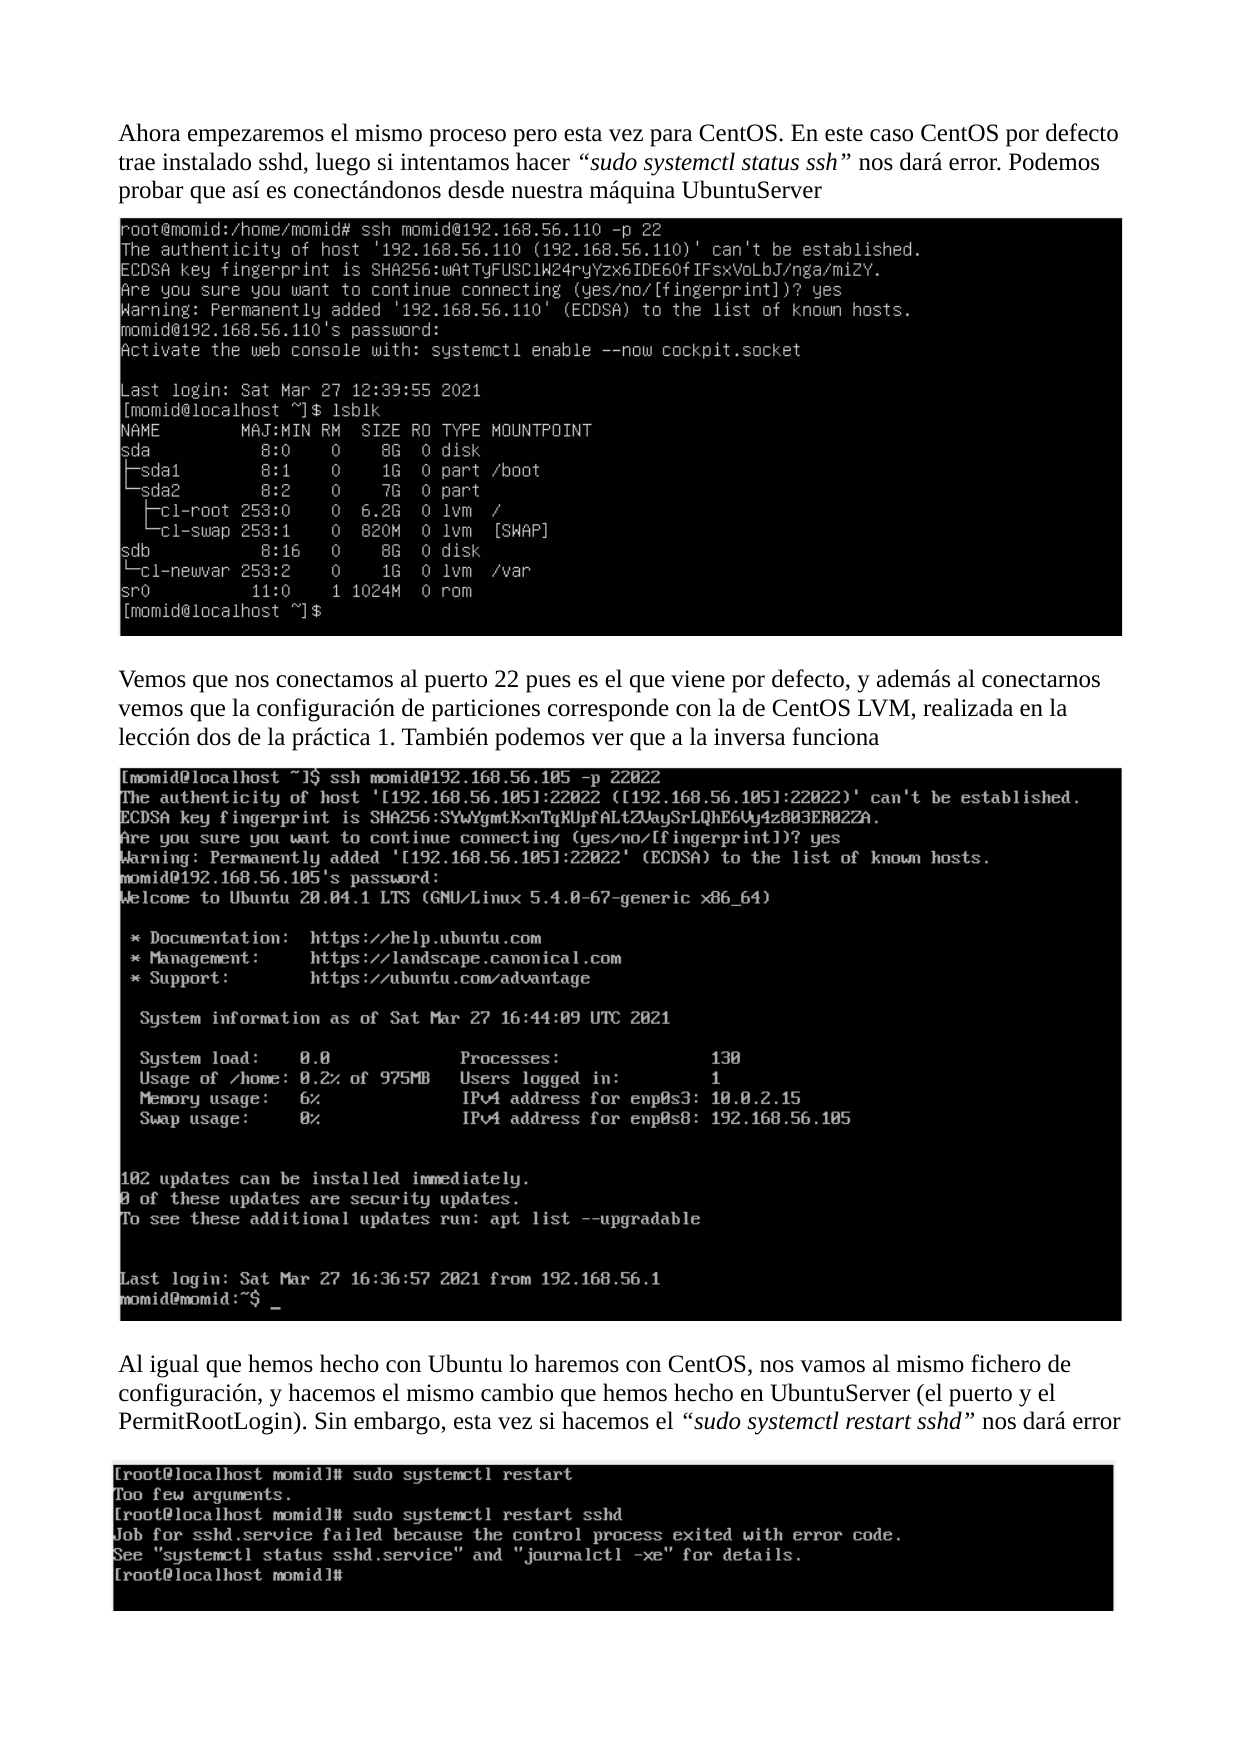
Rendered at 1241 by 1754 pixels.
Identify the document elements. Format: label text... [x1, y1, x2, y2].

picture [118, 767, 1123, 1321]
text Vemos que nos conectamos al puerto 22 pues es el que viene por defecto, y además al conectarnos vemos que la configuración de particiones corresponde con la de CentOS LVM, realizada en la lección dos de la práctica 1. También podemos ver que a la inversa funciona [118, 664, 1122, 751]
picture [118, 217, 1123, 636]
picture [111, 1460, 1116, 1611]
text Al igual que hemos hecho con Ubuntu lo haremos con CentOS, nos vamos al mismo fichero de configuración, y hacemos el mismo cambio que hemos hecho en UbuntuServer (el puerto y el PermitRootLogin). Sin embargo, esta vez si hacemos el “sudo systemctl restart sshd” nos dará error [118, 1349, 1122, 1435]
text Ahora empezaremos el mismo proceso pero esta vez para CentOS. En este caso CentOS por defecto trae instalado sshd, luego si intentamos hacer “sudo systemctl status ssh” nos dará error. Podemos probar que así es conectándonos desde nuestra máquina UbuntuServer [118, 118, 1122, 204]
